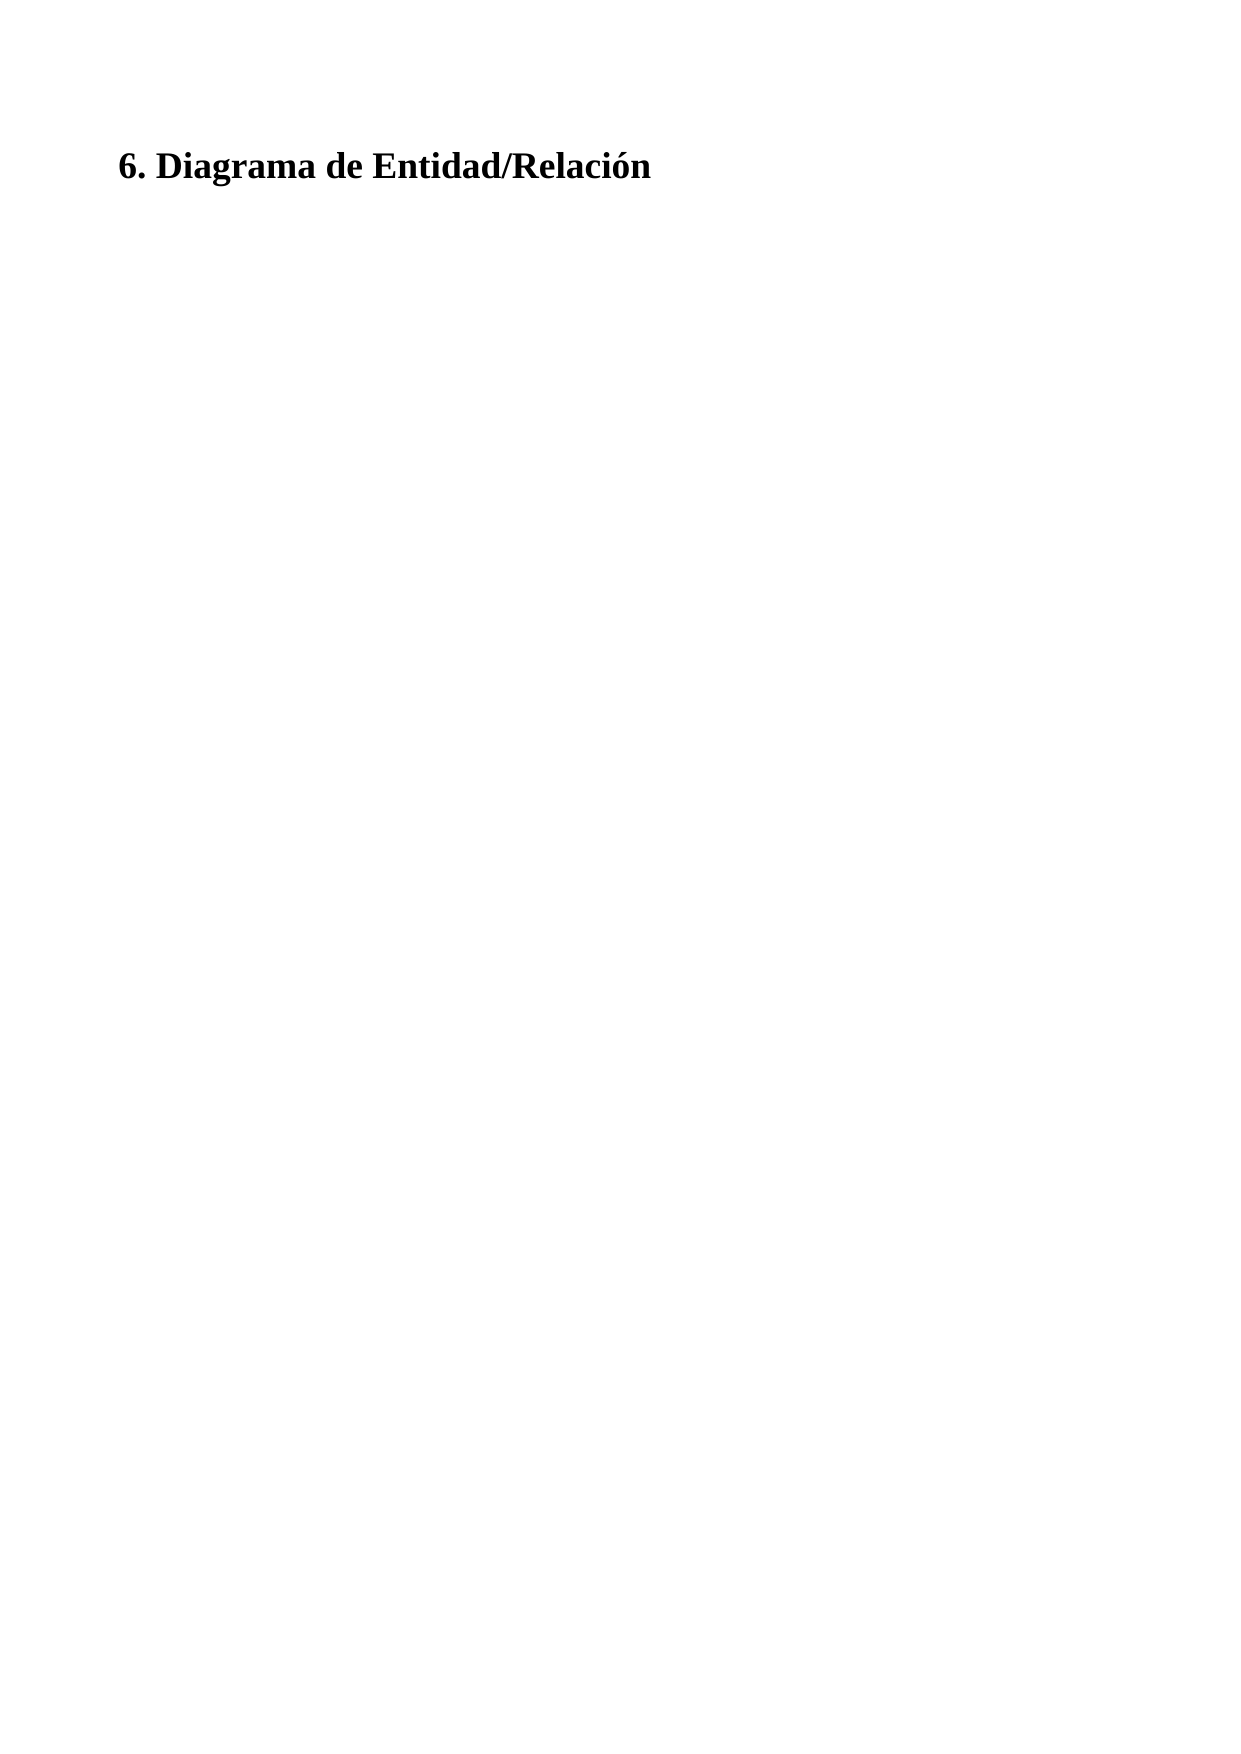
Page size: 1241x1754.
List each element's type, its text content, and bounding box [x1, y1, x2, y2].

subtitle 6. Diagrama de Entidad/Relación [118, 143, 1122, 186]
